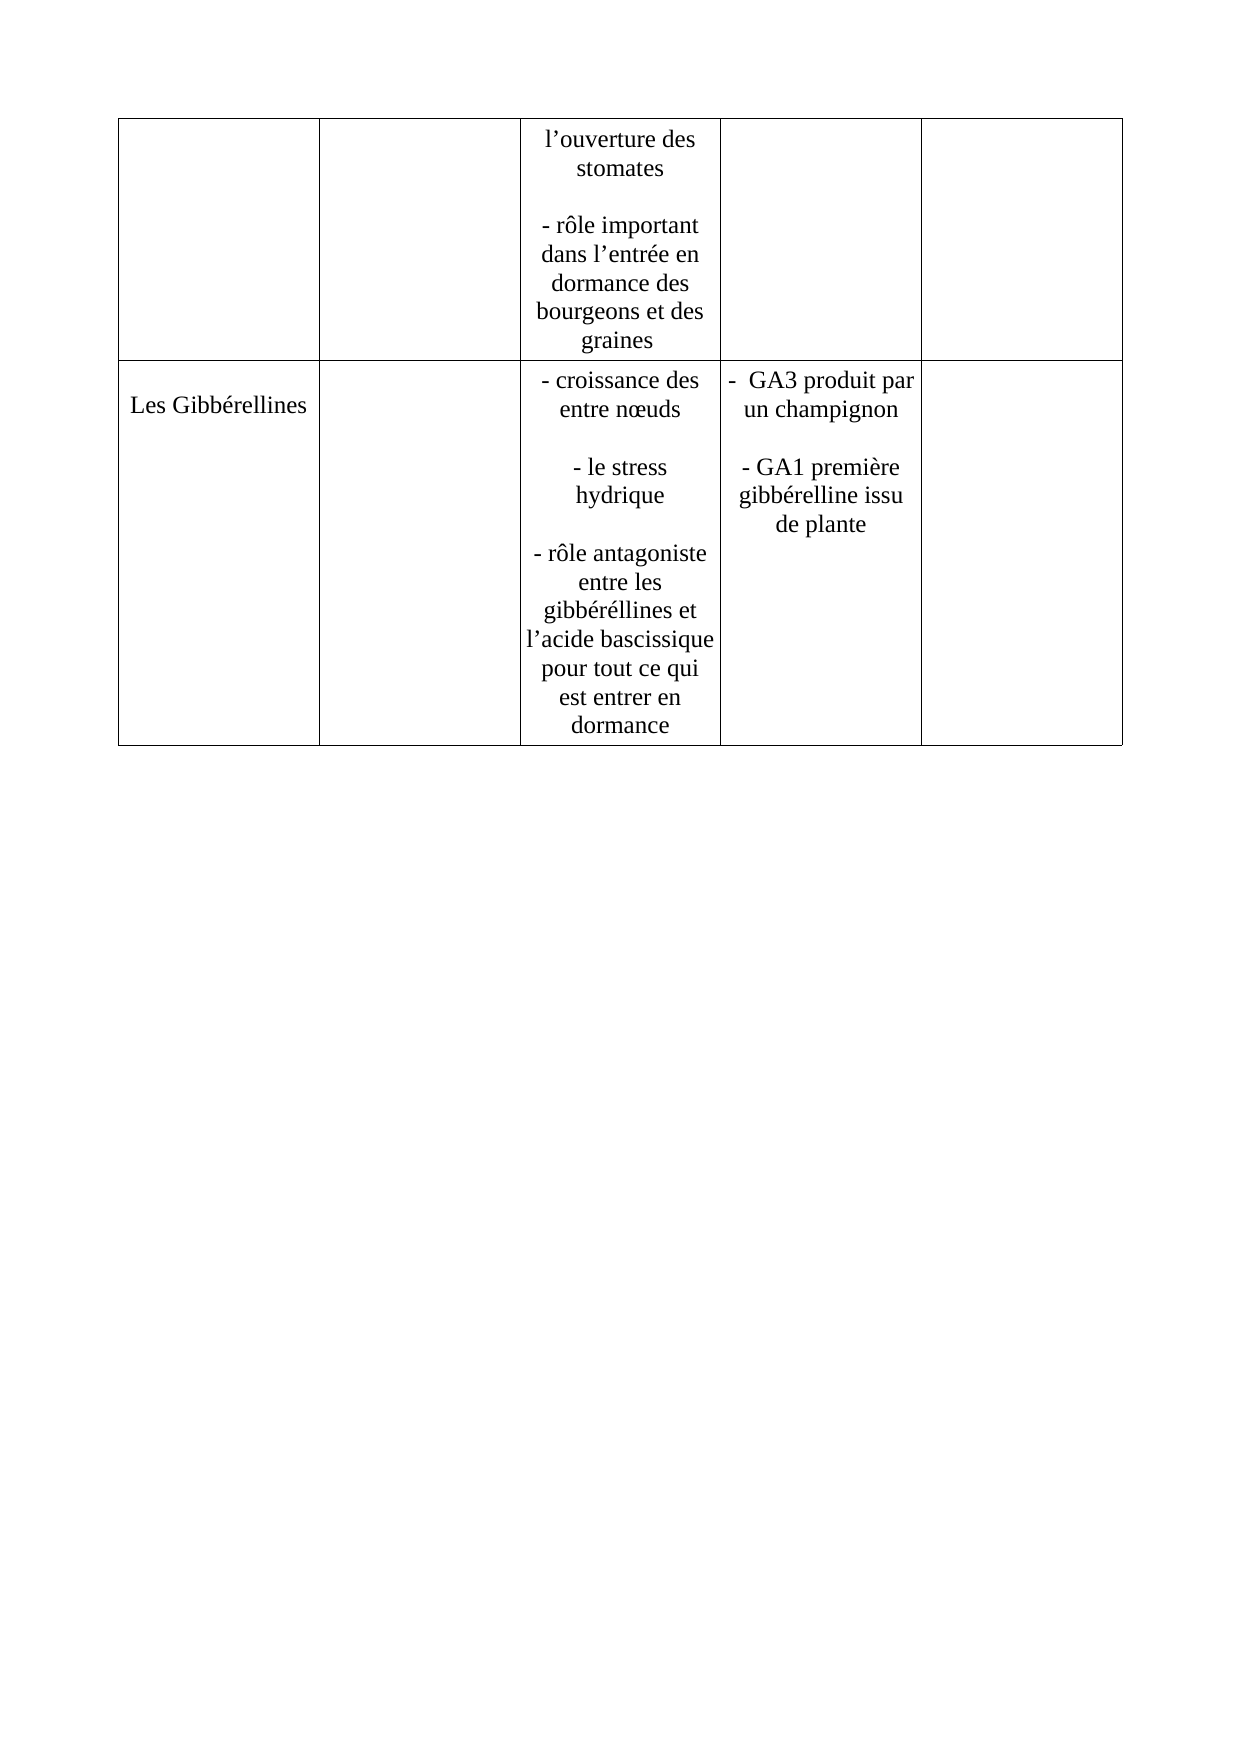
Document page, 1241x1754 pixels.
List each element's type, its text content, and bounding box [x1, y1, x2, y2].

table_cell [922, 361, 1122, 745]
table_cell l’ouverture des stomates - rôle important dans l’entrée en dormance des bourgeons et des graines [521, 119, 720, 360]
table_cell [922, 119, 1122, 360]
table_cell - GA3 produit par un champignon - GA1 première gibbérelline issu de plante [721, 361, 921, 745]
table_cell [320, 361, 520, 745]
table_cell [119, 119, 319, 360]
table_cell [320, 119, 520, 360]
table_cell [721, 119, 921, 360]
table_cell - croissance des entre nœuds - le stress hydrique - rôle antagoniste entre les gibbéréllines et l’acide bascissique pour tout ce qui est entrer en dormance [521, 361, 720, 745]
table_cell Les Gibbérellines [119, 361, 319, 745]
